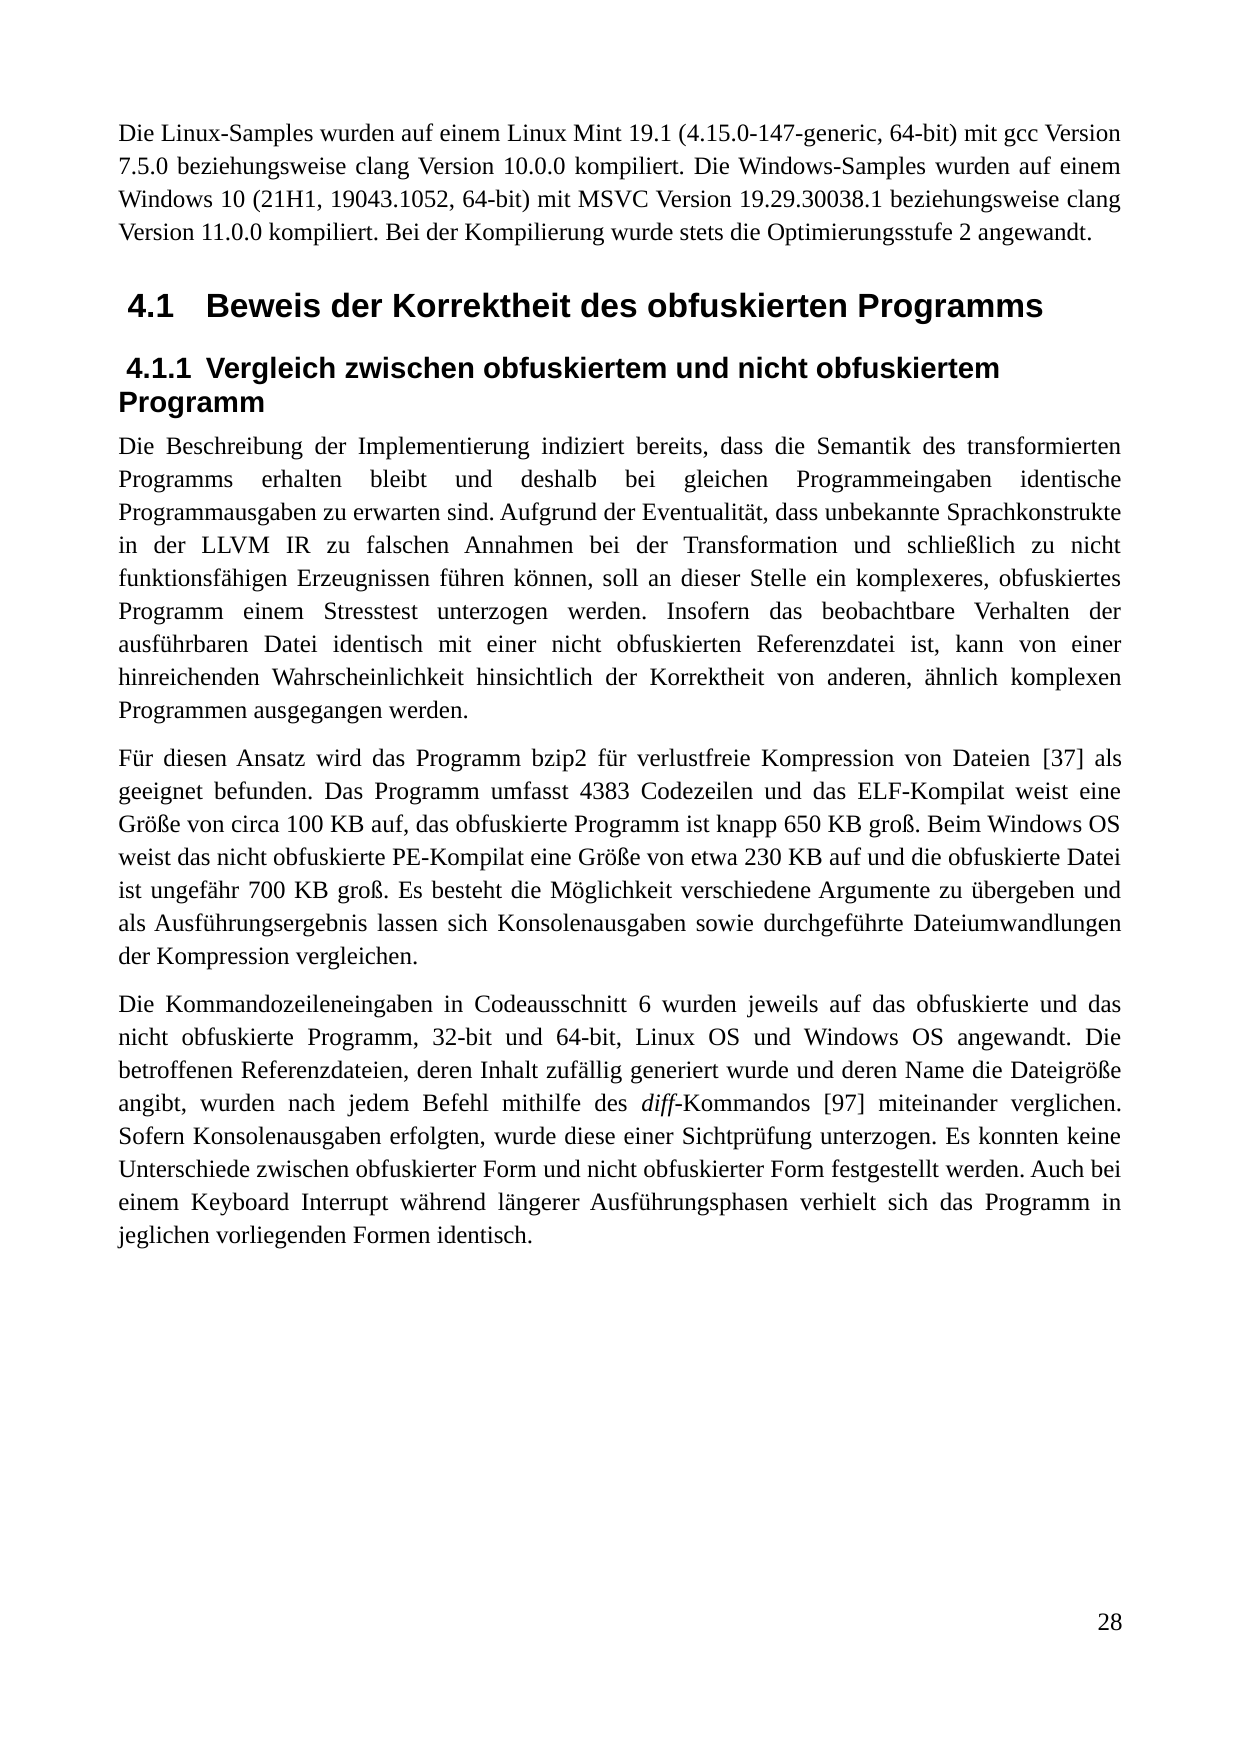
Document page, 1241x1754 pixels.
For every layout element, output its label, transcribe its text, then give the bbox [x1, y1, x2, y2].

text Die Beschreibung der Implementierung indiziert bereits, dass die Semantik des transformierten Programms erhalten bleibt und deshalb bei gleichen Programmeingaben identische Programmausgaben zu erwarten sind. Aufgrund der Eventualität, dass unbekannte Sprachkonstrukte in der LLVM IR zu falschen Annahmen bei der Transformation und schließlich zu nicht funktionsfähigen Erzeugnissen führen können, soll an dieser Stelle ein komplexeres, obfuskiertes Programm einem Stresstest unterzogen werden. Insofern das beobachtbare Verhalten der ausführbaren Datei identisch mit einer nicht obfuskierten Referenzdatei ist, kann von einer hinreichenden Wahrscheinlichkeit hinsichtlich der Korrektheit von anderen, ähnlich komplexen Programmen ausgegangen werden. [118, 431, 1122, 724]
subtitle Vergleich zwischen obfuskiertem und nicht obfuskiertem Programm [118, 351, 1122, 419]
text Für diesen Ansatz wird das Programm bzip2 für verlustfreie Kompression von Dateien [37] als geeignet befunden. Das Programm umfasst 4383 Codezeilen und das ELF-Kompilat weist eine Größe von circa 100 KB auf, das obfuskierte Programm ist knapp 650 KB groß. Beim Windows OS weist das nicht obfuskierte PE-Kompilat eine Größe von etwa 230 KB auf und die obfuskierte Datei ist ungefähr 700 KB groß. Es besteht die Möglichkeit verschiedene Argumente zu übergeben und als Ausführungsergebnis lassen sich Konsolenausgaben sowie durchgeführte Dateiumwandlungen der Kompression vergleichen. [118, 743, 1122, 970]
text Die Kommandozeileneingaben in Codeausschnitt 6 wurden jeweils auf das obfuskierte und das nicht obfuskierte Programm, 32-bit und 64-bit, Linux OS und Windows OS angewandt. Die betroffenen Referenzdateien, deren Inhalt zufällig generiert wurde und deren Name die Dateigröße angibt, wurden nach jedem Befehl mithilfe des diff-Kommandos [97] miteinander verglichen. Sofern Konsolenausgaben erfolgten, wurde diese einer Sichtprüfung unterzogen. Es konnten keine Unterschiede zwischen obfuskierter Form und nicht obfuskierter Form festgestellt werden. Auch bei einem Keyboard Interrupt während längerer Ausführungsphasen verhielt sich das Programm in jeglichen vorliegenden Formen identisch. [118, 989, 1122, 1249]
subtitle Beweis der Korrektheit des obfuskierten Programms [118, 286, 1122, 324]
text Die Linux-Samples wurden auf einem Linux Mint 19.1 (4.15.0-147-generic, 64-bit) mit gcc Version 7.5.0 beziehungsweise clang Version 10.0.0 kompiliert. Die Windows-Samples wurden auf einem Windows 10 (21H1, 19043.1052, 64-bit) mit MSVC Version 19.29.30038.1 beziehungsweise clang Version 11.0.0 kompiliert. Bei der Kompilierung wurde stets die Optimierungsstufe 2 angewandt. [118, 118, 1122, 246]
